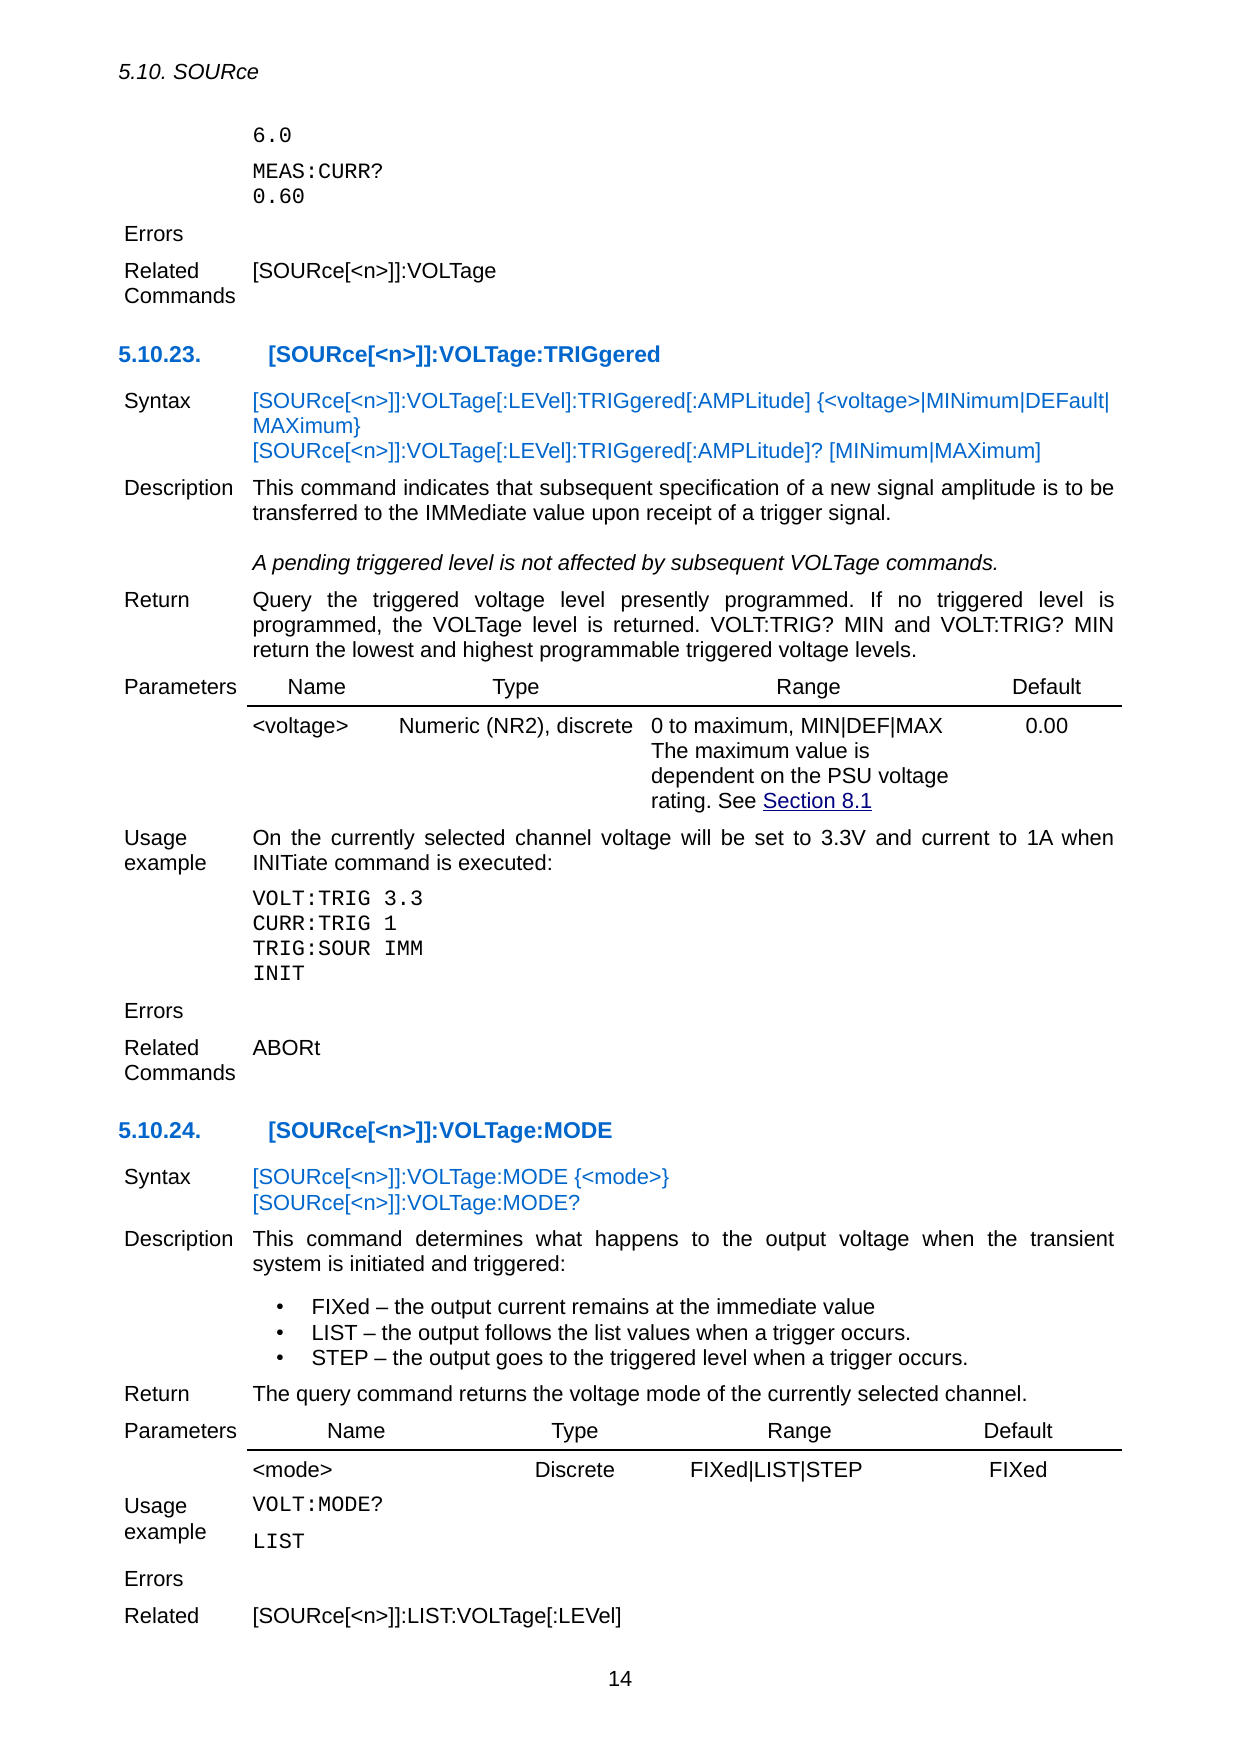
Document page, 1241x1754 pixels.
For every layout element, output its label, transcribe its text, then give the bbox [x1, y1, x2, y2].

table_cell Parameters [118, 1412, 247, 1488]
table_cell Numeric (NR2), discrete [386, 707, 645, 819]
table_cell Return [118, 581, 247, 668]
table_cell Related Commands [118, 1029, 247, 1091]
table_header Syntax [118, 382, 247, 469]
table_cell [247, 992, 1122, 1029]
table_cell Default [914, 1412, 1122, 1449]
table_cell On the currently selected channel voltage will be set to 3.3V and current to 1A when INITiate command is executed: VOLT:TRIG 3.3 CURR:TRIG 1 TRIG:SOUR IMM INIT [247, 819, 1122, 992]
table_cell This command determines what happens to the output voltage when the transient system is initiated and triggered: FIXed – the output current remains at the immediate value LIST – the output follows the list values when a trigger occurs. STEP – the output goes to the triggered level when a trigger occurs. [247, 1220, 1122, 1376]
table_cell Default [972, 668, 1122, 705]
table_cell <mode> [247, 1451, 465, 1488]
table_header Syntax [118, 1159, 247, 1220]
table_cell Type [465, 1412, 684, 1449]
table_cell Errors [118, 992, 247, 1029]
table_cell Description [118, 1220, 247, 1376]
subtitle [SOURce[<n>]]:VOLTage:TRIGgered [118, 341, 1122, 367]
table_cell Return [118, 1376, 247, 1412]
table_cell [SOURce[<n>]]:VOLTage [247, 252, 1122, 314]
table_cell Parameters [118, 668, 247, 819]
table_cell The query command returns the voltage mode of the currently selected channel. [247, 1376, 1122, 1412]
table_cell VOLT:MODE? LIST [247, 1488, 1122, 1560]
table_cell Description [118, 469, 247, 581]
table_cell Related [118, 1597, 247, 1634]
table_cell This command indicates that subsequent specification of a new signal amplitude is to be transferred to the IMMediate value upon receipt of a trigger signal. A pending triggered level is not affected by subsequent VOLTage commands. [247, 469, 1122, 581]
table_cell 0.00 [972, 707, 1122, 819]
table_cell 6.0 MEAS:CURR? 0.60 [247, 106, 1122, 216]
table_cell Range [645, 668, 972, 705]
table_cell Name [247, 1412, 465, 1449]
table_header [SOURce[<n>]]:VOLTage:MODE {<mode>} [SOURce[<n>]]:VOLTage:MODE? [247, 1159, 1122, 1220]
table_cell Errors [118, 1560, 247, 1597]
table_cell [SOURce[<n>]]:LIST:VOLTage[:LEVel] [247, 1597, 1122, 1634]
table_cell Type [386, 668, 645, 705]
table_cell Errors [118, 216, 247, 252]
table_cell ABORt [247, 1029, 1122, 1091]
table_cell 0 to maximum, MIN|DEF|MAX The maximum value is dependent on the PSU voltage rating. See Section 8.1 [645, 707, 972, 819]
table_cell [247, 216, 1122, 252]
table_cell Range [684, 1412, 914, 1449]
table_cell Usage example [118, 1488, 247, 1560]
table_cell FIXed [914, 1451, 1122, 1488]
table_cell FIXed|LIST|STEP [684, 1451, 914, 1488]
table_cell Discrete [465, 1451, 684, 1488]
subtitle [SOURce[<n>]]:VOLTage:MODE [118, 1117, 1122, 1144]
table_cell [118, 106, 247, 216]
table_header [SOURce[<n>]]:VOLTage[:LEVel]:TRIGgered[:AMPLitude] {<voltage>|MINimum|DEFault|MAXimum} [SOURce[<n>]]:VOLTage[:LEVel]:TRIGgered[:AMPLitude]? [MINimum|MAXimum] [247, 382, 1122, 469]
table_cell Name [247, 668, 386, 705]
table_cell Usage example [118, 819, 247, 992]
table_cell Query the triggered voltage level presently programmed. If no triggered level is programmed, the VOLTage level is returned. VOLT:TRIG? MIN and VOLT:TRIG? MIN return the lowest and highest programmable triggered voltage levels. [247, 581, 1122, 668]
table_cell [247, 1560, 1122, 1597]
table_cell Related Commands [118, 252, 247, 314]
table_cell <voltage> [247, 707, 386, 819]
